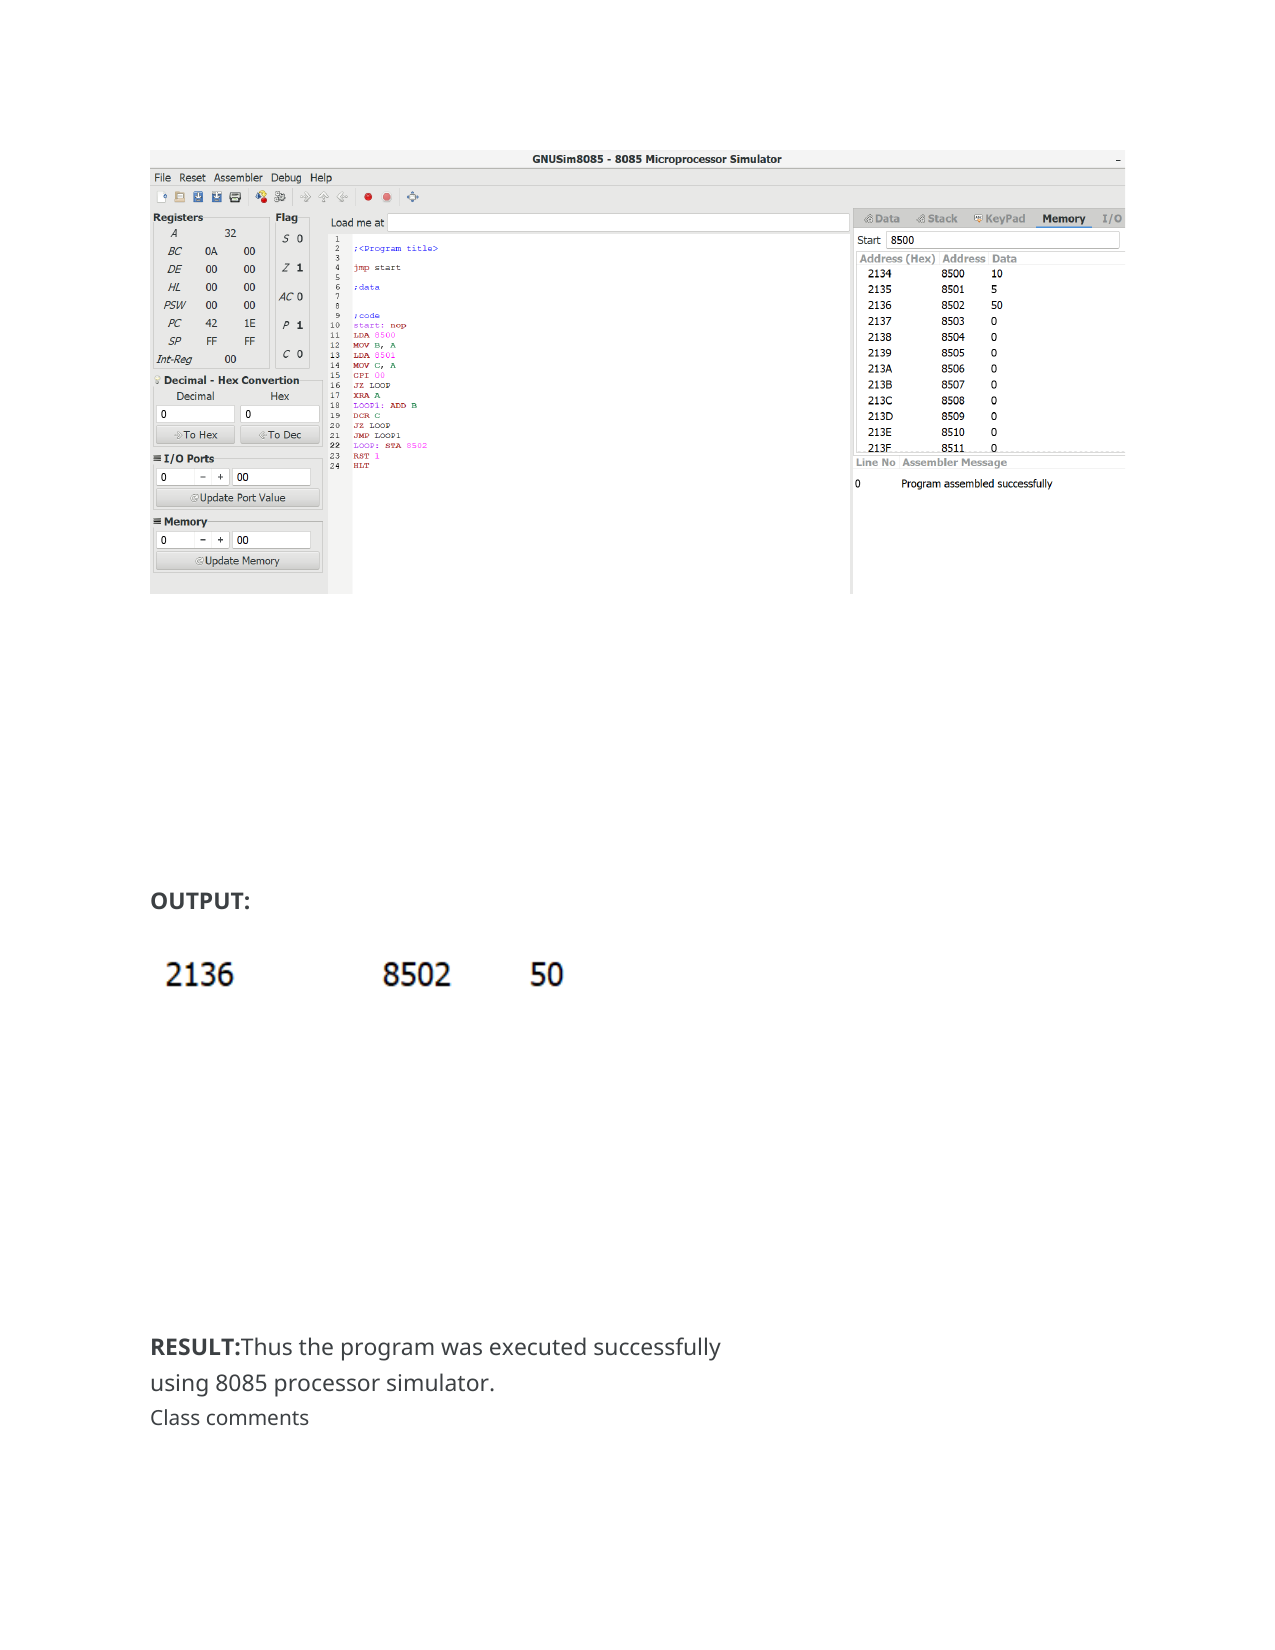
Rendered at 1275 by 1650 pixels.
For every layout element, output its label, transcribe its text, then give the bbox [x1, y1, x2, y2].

picture [150, 150, 1125, 594]
text RESULT:Thus the program was executed successfully [150, 1331, 1125, 1362]
text Class comments [150, 1403, 1125, 1431]
text using 8085 processor simulator. [150, 1367, 1125, 1398]
text OUTPUT: [150, 885, 1125, 916]
picture [150, 957, 897, 1004]
